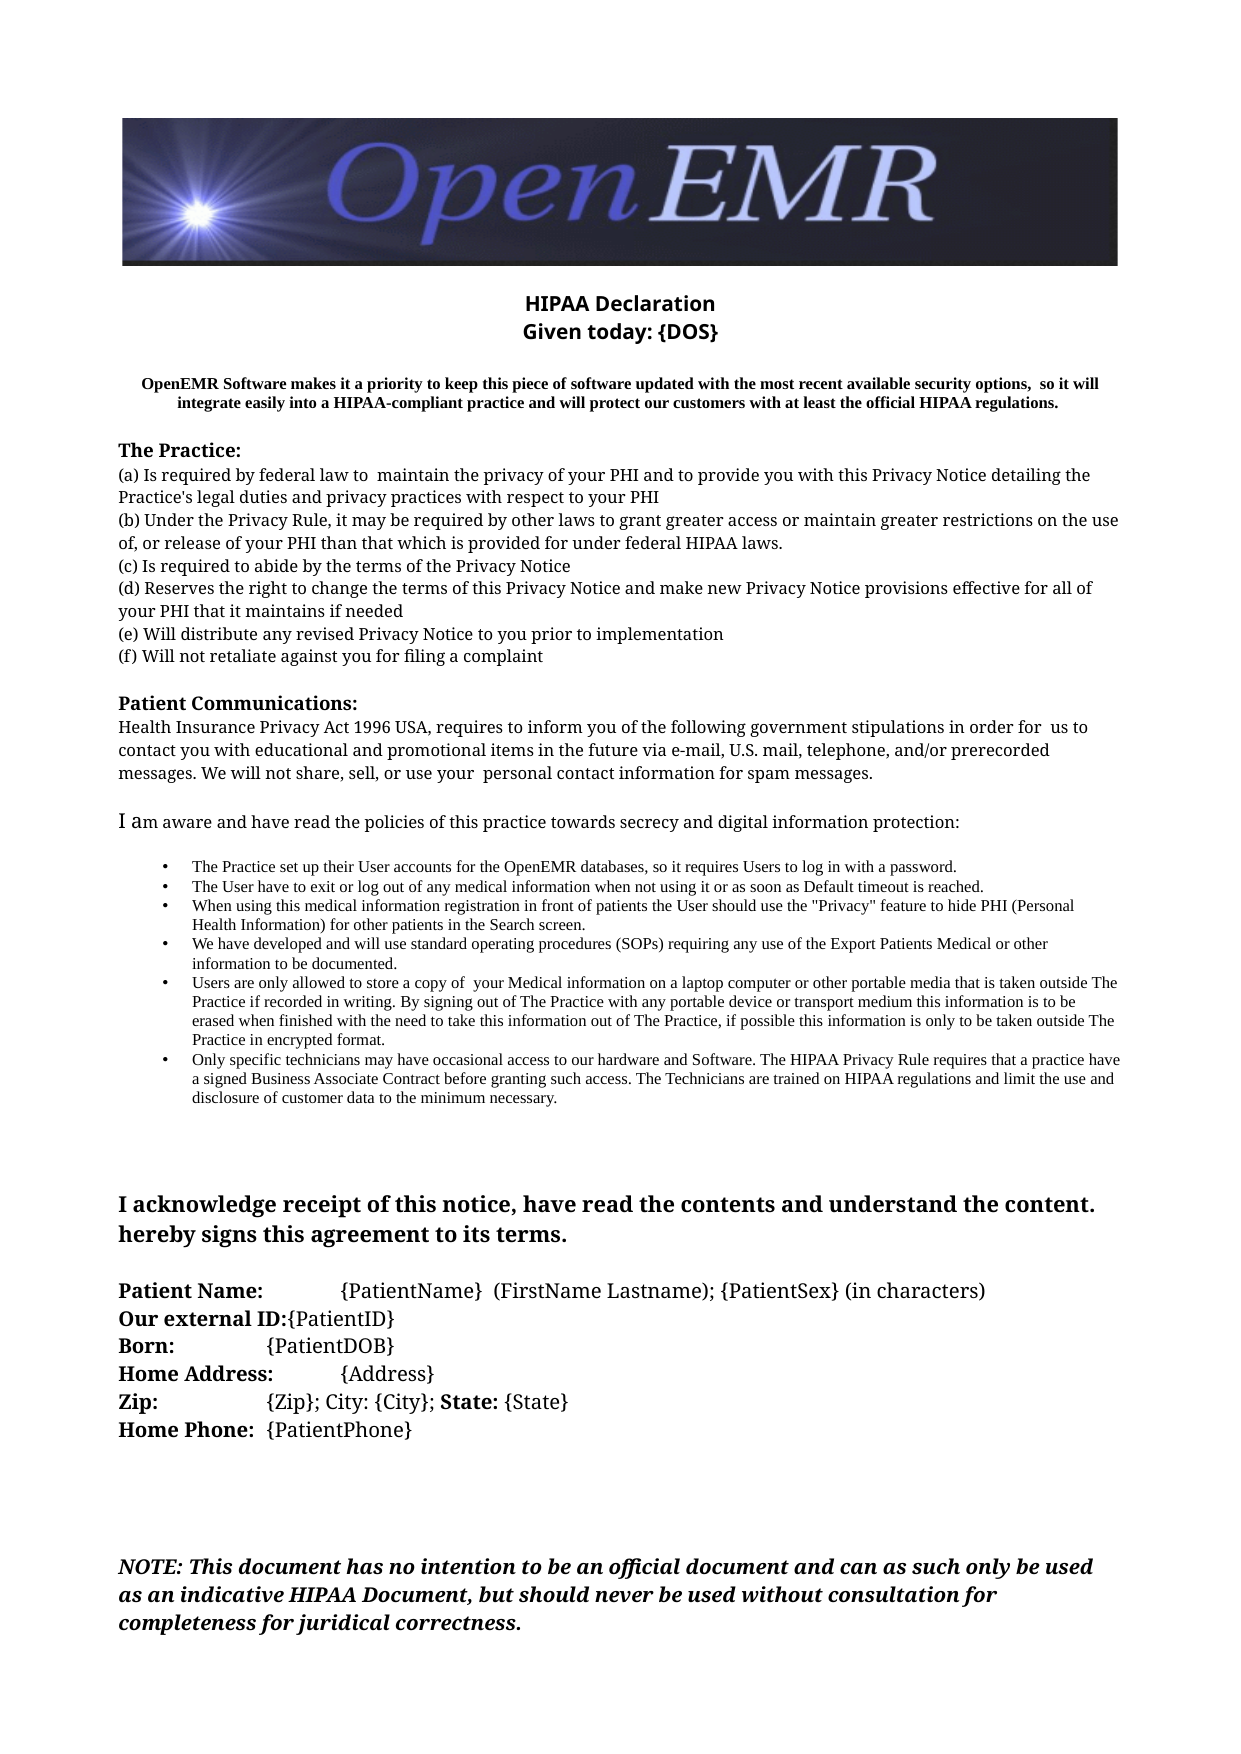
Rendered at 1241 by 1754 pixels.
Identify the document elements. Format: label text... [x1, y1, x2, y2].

text I am aware and have read the policies of this practice towards secrecy and digital information protection: [118, 807, 1122, 834]
text (c) Is required to abide by the terms of the Privacy Notice [118, 554, 1122, 577]
text hereby signs this agreement to its terms. [118, 1219, 1122, 1249]
text (a) Is required by federal law to maintain the privacy of your PHI and to provide you with this Privacy Notice detailing the Practice's legal duties and privacy practices with respect to your PHI [118, 463, 1122, 509]
text Our external ID:{PatientID} [118, 1304, 1122, 1332]
text Home Address: {Address} [118, 1360, 1122, 1388]
text (f) Will not retaliate against you for filing a complaint [118, 645, 1122, 668]
picture [122, 118, 1118, 266]
list Only specific technicians may have occasional access to our hardware and Software. The HIPAA Privacy Rule requires that a practice have a signed Business Associate Contract before granting such access. The Technicians are trained on HIPAA regulations and limit the use and disclosure of customer data to the minimum necessary. [162, 1049, 1122, 1107]
text Zip: {Zip}; City: {City}; State: {State} [118, 1388, 1122, 1415]
text HIPAA Declaration [118, 289, 1122, 317]
text Born: {PatientDOB} [118, 1332, 1122, 1360]
list Users are only allowed to store a copy of your Medical information on a laptop computer or other portable media that is taken outside The Practice if recorded in writing. By signing out of The Practice with any portable device or transport medium this information is to be erased when finished with the need to take this information out of The Practice, if possible this information is only to be taken outside The Practice in encrypted format. [162, 973, 1122, 1049]
text The Practice: [118, 438, 1122, 463]
list We have developed and will use standard operating procedures (SOPs) requiring any use of the Export Patients Medical or other information to be documented. [162, 934, 1122, 973]
text Home Phone: {PatientPhone} [118, 1415, 1122, 1443]
text Patient Name: {PatientName} (FirstName Lastname); {PatientSex} (in characters) [118, 1277, 1122, 1304]
text Health Insurance Privacy Act 1996 USA, requires to inform you of the following government stipulations in order for us to contact you with educational and promotional items in the future via e-mail, U.S. mail, telephone, and/or prerecorded messages. We will not share, sell, or use your personal contact information for spam messages. [118, 716, 1122, 784]
text (d) Reserves the right to change the terms of this Privacy Notice and make new Privacy Notice provisions effective for all of your PHI that it maintains if needed [118, 577, 1122, 622]
text (b) Under the Privacy Rule, it may be required by other laws to grant greater access or maintain greater restrictions on the use of, or release of your PHI than that which is provided for under federal HIPAA laws. [118, 509, 1122, 554]
list The Practice set up their User accounts for the OpenEMR databases, so it requires Users to log in with a password. [162, 857, 1122, 876]
text Patient Communications: [118, 690, 1122, 716]
list When using this medical information registration in front of patients the User should use the "Privacy" feature to hide PHI (Personal Health Information) for other patients in the Search screen. [162, 896, 1122, 934]
text Given today: {DOS} [118, 317, 1122, 346]
list The User have to exit or log out of any medical information when not using it or as soon as Default timeout is reached. [162, 876, 1122, 896]
text I acknowledge receipt of this notice, have read the contents and understand the content. [118, 1189, 1122, 1219]
text (e) Will distribute any revised Privacy Notice to you prior to implementation [118, 622, 1122, 645]
text OpenEMR Software makes it a priority to keep this piece of software updated with the most recent available security options, so it will integrate easily into a HIPAA-compliant practice and will protect our customers with at least the official HIPAA regulations. [118, 374, 1122, 412]
